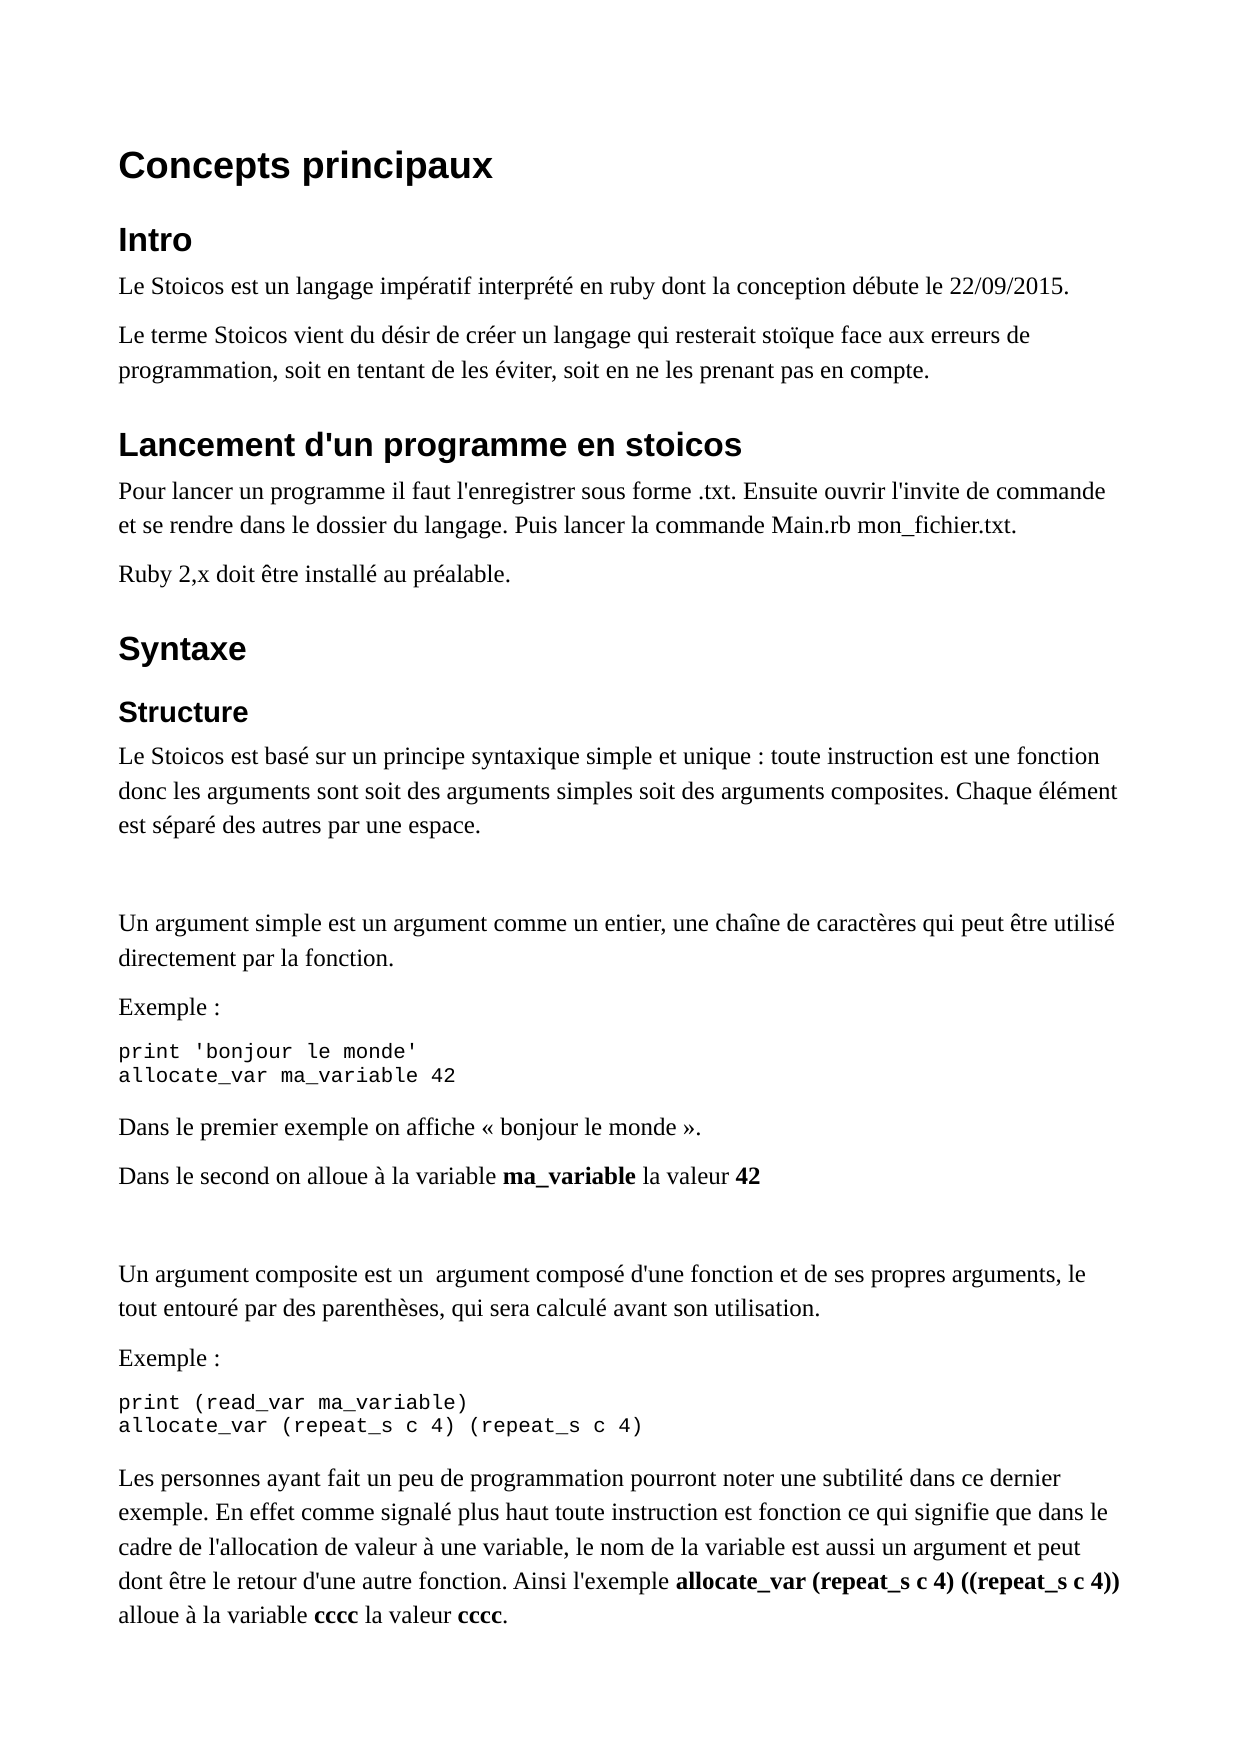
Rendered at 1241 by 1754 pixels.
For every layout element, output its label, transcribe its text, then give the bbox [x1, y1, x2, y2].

text Un argument simple est un argument comme un entier, une chaîne de caractères qui peut être utilisé directement par la fonction. [118, 908, 1122, 972]
subtitle Lancement d'un programme en stoicos [118, 425, 1122, 463]
text Un argument composite est un argument composé d'une fonction et de ses propres arguments, le tout entouré par des parenthèses, qui sera calculé avant son utilisation. [118, 1259, 1122, 1322]
text Dans le second on alloue à la variable ma_variable la valeur 42 [118, 1161, 1122, 1190]
text Le terme Stoicos vient du désir de créer un langage qui resterait stoïque face aux erreurs de programmation, soit en tentant de les éviter, soit en ne les prenant pas en compte. [118, 320, 1122, 383]
subtitle Intro [118, 220, 1122, 259]
text Pour lancer un programme il faut l'enregistrer sous forme .txt. Ensuite ouvrir l'invite de commande et se rendre dans le dossier du langage. Puis lancer la commande Main.rb mon_fichier.txt. [118, 476, 1122, 539]
text Exemple : [118, 992, 1122, 1021]
text allocate_var (repeat_s c 4) (repeat_s c 4) [118, 1415, 1122, 1439]
text print 'bonjour le monde' [118, 1041, 1122, 1064]
subtitle Syntaxe [118, 629, 1122, 668]
text Dans le premier exemple on affiche « bonjour le monde ». [118, 1112, 1122, 1141]
text Le Stoicos est basé sur un principe syntaxique simple et unique : toute instruction est une fonction donc les arguments sont soit des arguments simples soit des arguments composites. Chaque élément est séparé des autres par une espace. [118, 741, 1122, 839]
subtitle Concepts principaux [118, 143, 1122, 187]
text Le Stoicos est un langage impératif interprété en ruby dont la conception débute le 22/09/2015. [118, 271, 1122, 300]
text print (read_var ma_variable) [118, 1392, 1122, 1415]
text Ruby 2,x doit être installé au préalable. [118, 559, 1122, 588]
text Les personnes ayant fait un peu de programmation pourront noter une subtilité dans ce dernier exemple. En effet comme signalé plus haut toute instruction est fonction ce qui signifie que dans le cadre de l'allocation de valeur à une variable, le nom de la variable est aussi un argument et peut dont être le retour d'une autre fonction. Ainsi l'exemple allocate_var (repeat_s c 4) ((repeat_s c 4)) alloue à la variable cccc la valeur cccc. [118, 1463, 1122, 1629]
text allocate_var ma_variable 42 [118, 1064, 1122, 1088]
text Exemple : [118, 1343, 1122, 1371]
subtitle Structure [118, 695, 1122, 729]
